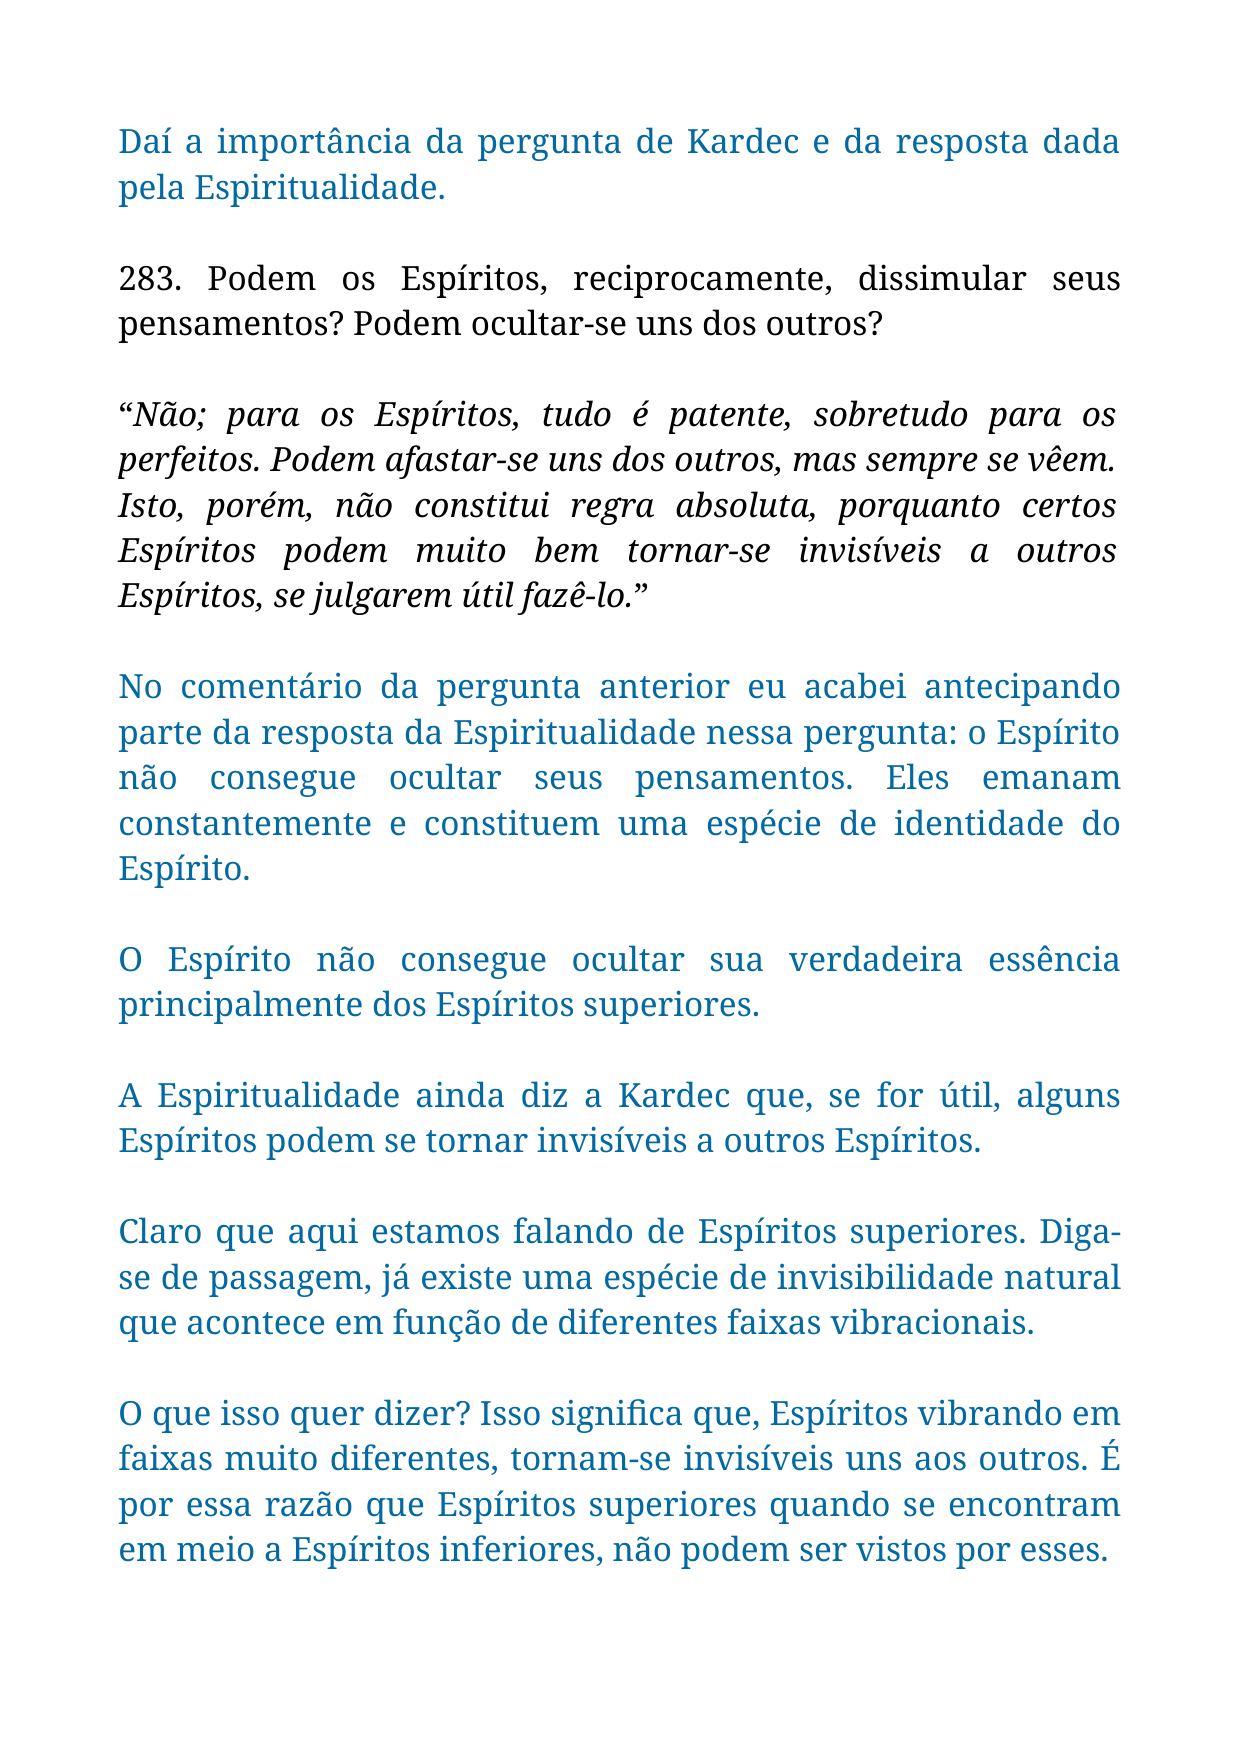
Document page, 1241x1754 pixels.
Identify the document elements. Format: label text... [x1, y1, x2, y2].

text Daí a importância da pergunta de Kardec e da resposta dada pela Espiritualidade. [118, 118, 1122, 209]
text “Não; para os Espíritos, tudo é patente, sobretudo para os perfeitos. Podem afastar-se uns dos outros, mas sempre se vêem. Isto, porém, não constitui regra absoluta, porquanto certos Espíritos podem muito bem tornar-se invisíveis a outros Espíritos, se julgarem útil fazê-lo.” [118, 391, 1122, 618]
text O que isso quer dizer? Isso significa que, Espíritos vibrando em faixas muito diferentes, tornam-se invisíveis uns aos outros. É por essa razão que Espíritos superiores quando se encontram em meio a Espíritos inferiores, não podem ser vistos por esses. [118, 1390, 1122, 1571]
text Claro que aqui estamos falando de Espíritos superiores. Diga-se de passagem, já existe uma espécie de invisibilidade natural que acontece em função de diferentes faixas vibracionais. [118, 1208, 1122, 1344]
text 283. Podem os Espíritos, reciprocamente, dissimular seus pensamentos? Podem ocultar-se uns dos outros? [118, 254, 1122, 345]
text O Espírito não consegue ocultar sua verdadeira essência principalmente dos Espíritos superiores. [118, 936, 1122, 1026]
text A Espiritualidade ainda diz a Kardec que, se for útil, alguns Espíritos podem se tornar invisíveis a outros Espíritos. [118, 1072, 1122, 1163]
text No comentário da pergunta anterior eu acabei antecipando parte da resposta da Espiritualidade nessa pergunta: o Espírito não consegue ocultar seus pensamentos. Eles emanam constantemente e constituem uma espécie de identidade do Espírito. [118, 663, 1122, 890]
